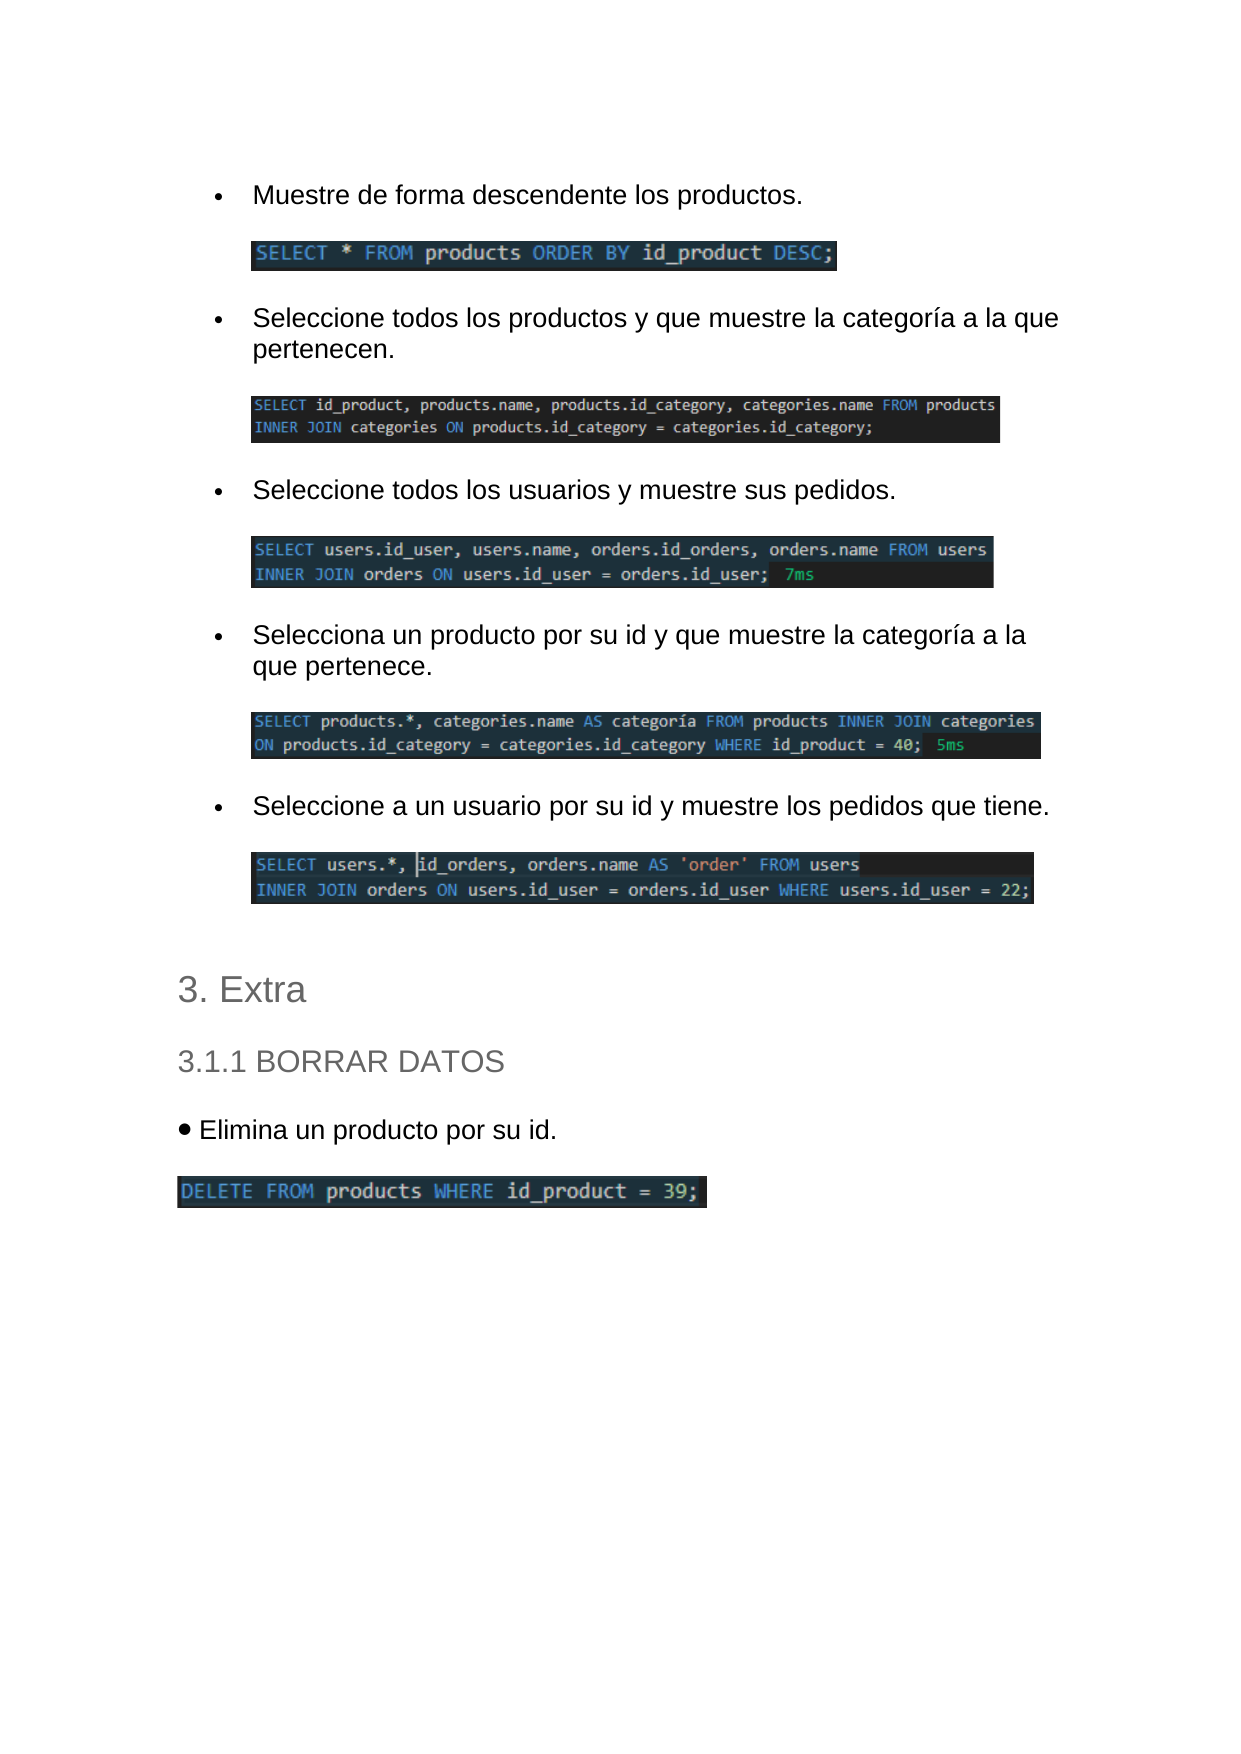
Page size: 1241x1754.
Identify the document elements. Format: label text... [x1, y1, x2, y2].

list Muestre de forma descendente los productos. [215, 179, 1063, 210]
list Seleccione todos los productos y que muestre la categoría a la que pertenecen. [215, 302, 1063, 365]
text 3.1.1 BORRAR DATOS [177, 1043, 1063, 1079]
list Seleccione a un usuario por su id y muestre los pedidos que tiene. [215, 790, 1063, 821]
list Selecciona un producto por su id y que muestre la categoría a la que pertenece. [215, 619, 1063, 681]
text ⦁ Elimina un producto por su id. [177, 1112, 1063, 1145]
list Seleccione todos los usuarios y muestre sus pedidos. [215, 474, 1063, 505]
text 3. Extra [177, 967, 1063, 1010]
